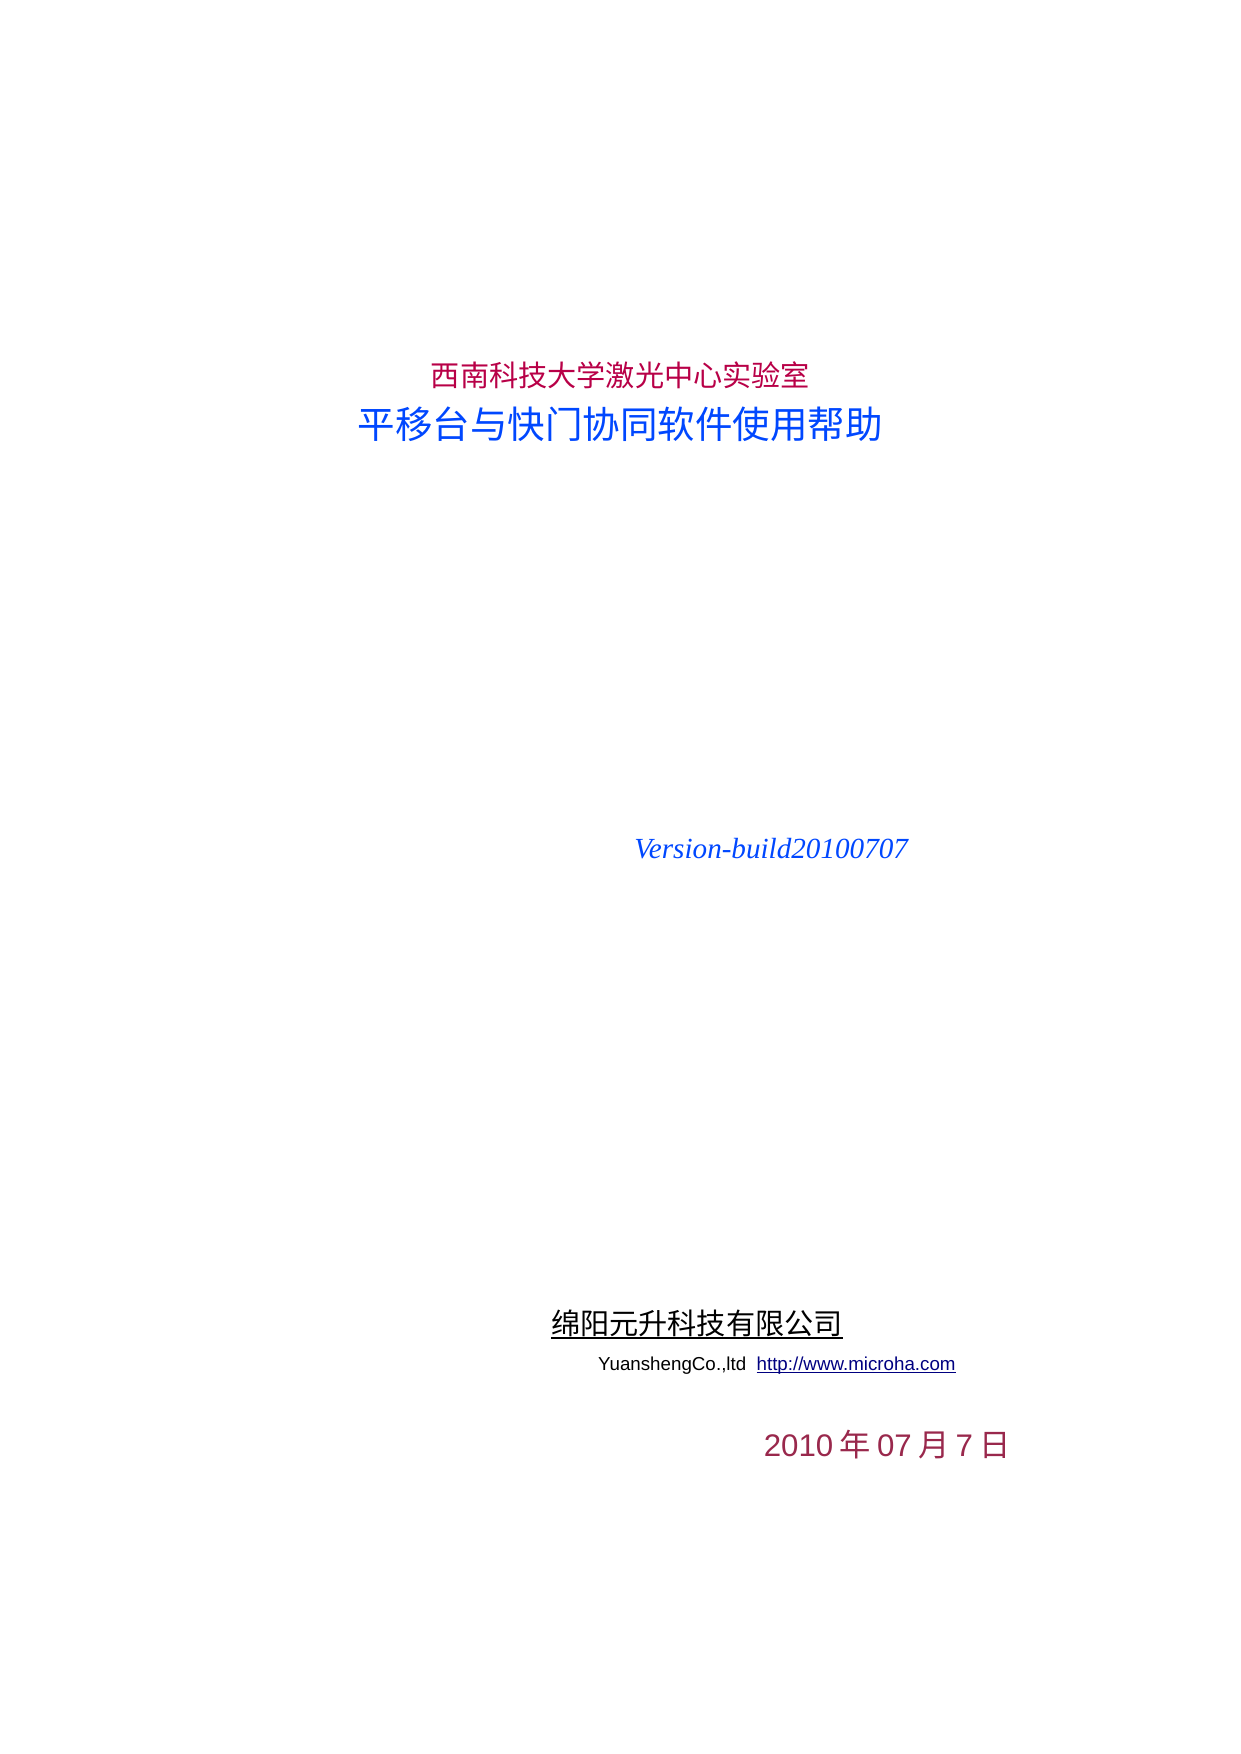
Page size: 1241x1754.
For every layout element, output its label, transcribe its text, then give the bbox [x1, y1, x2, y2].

text YuanshengCo.,ltd http://www.microha.com [118, 1343, 1122, 1377]
text Version-build20100707 [118, 622, 1122, 865]
text 2010年07月7日 [118, 1420, 1122, 1465]
text 平移台与快门协同软件使用帮助 [118, 395, 1122, 449]
text 西南科技大学激光中心实验室 [118, 353, 1122, 395]
text 绵阳元升科技有限公司 [118, 1301, 1122, 1343]
